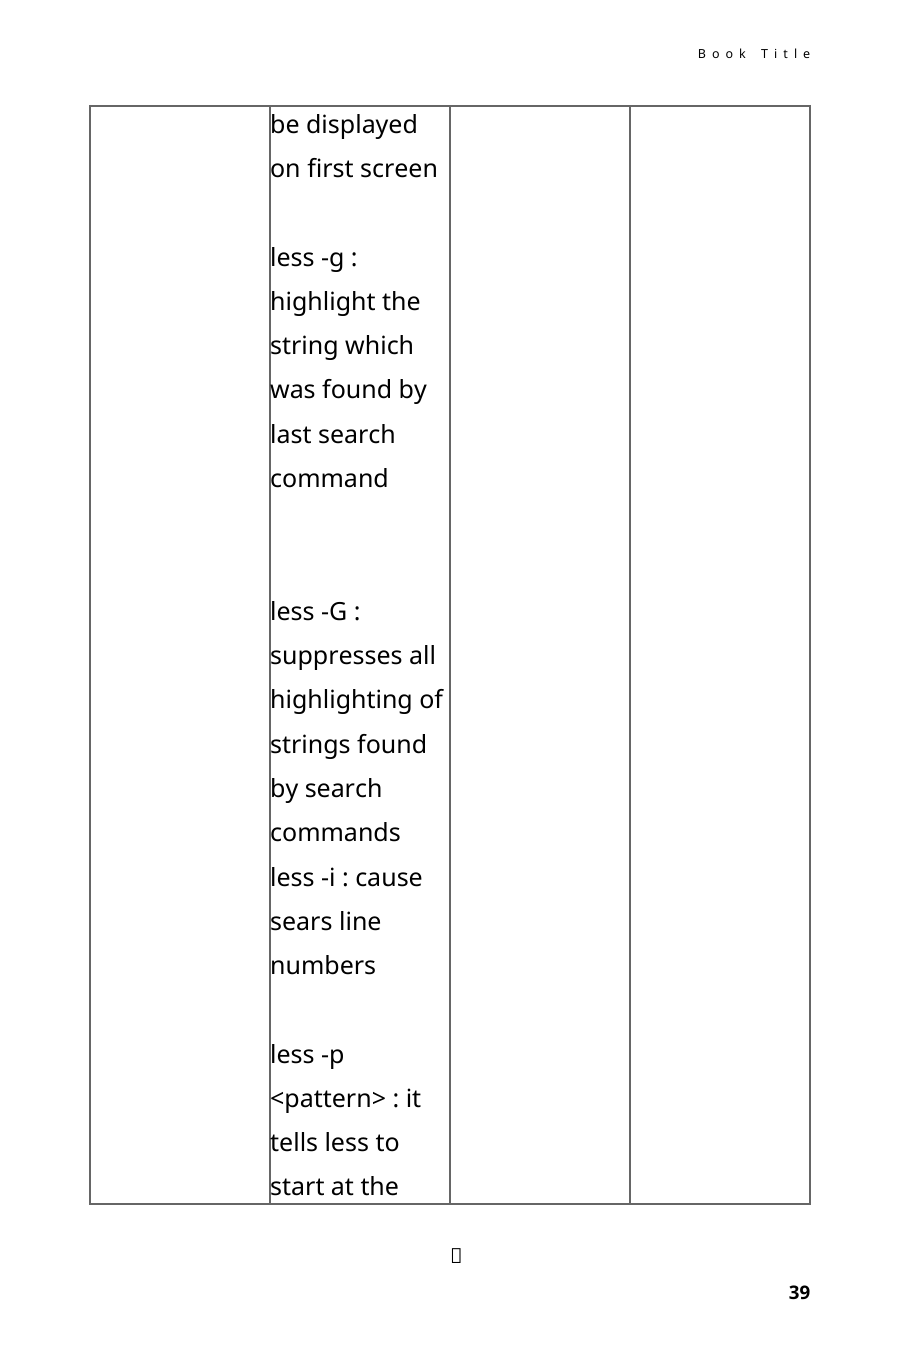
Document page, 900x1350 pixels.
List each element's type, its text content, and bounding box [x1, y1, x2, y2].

table_cell [91, 107, 269, 1203]
table_cell be displayed on first screen less -g : highlight the string which was found by last search command less -G : suppresses all highlighting of strings found by search commands less -i : cause sears line numbers less -p <pattern> : it tells less to start at the [271, 107, 449, 1203]
table_cell [631, 107, 809, 1203]
table_cell [451, 107, 629, 1203]
